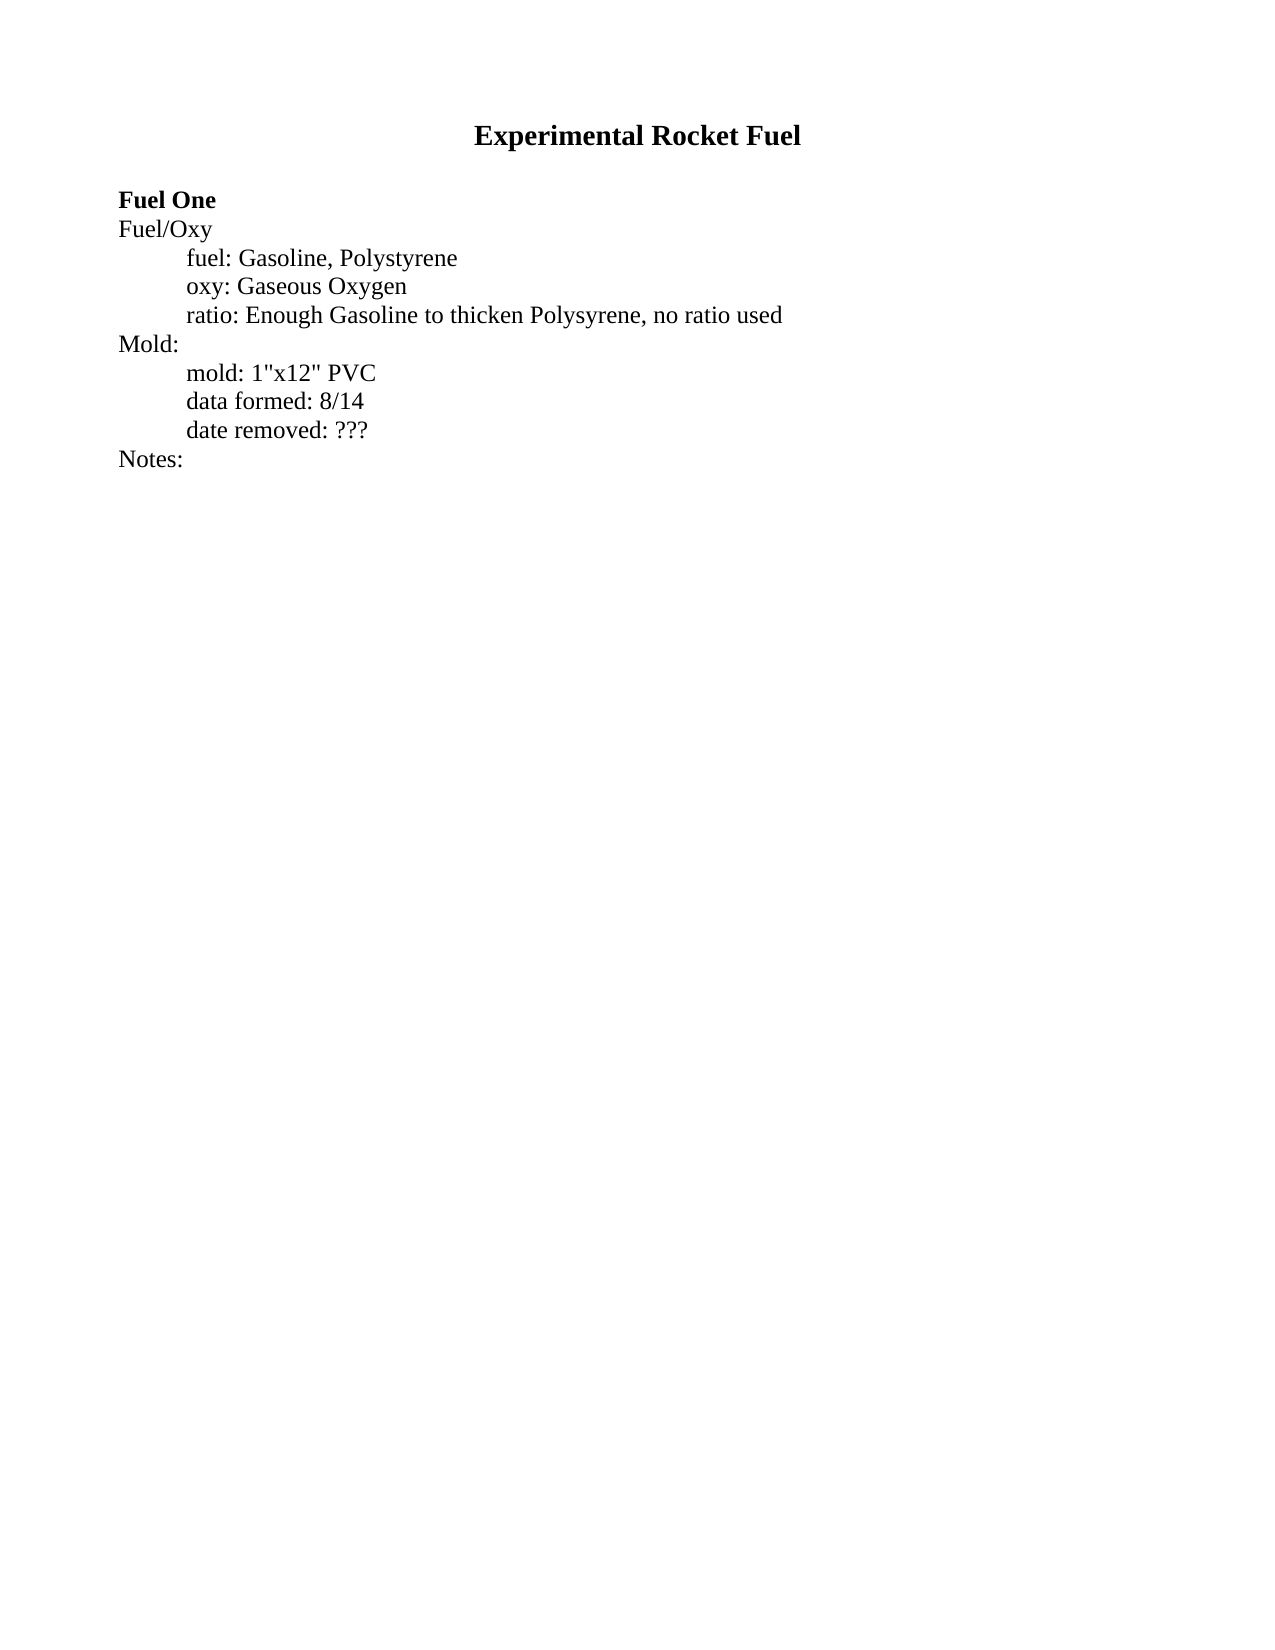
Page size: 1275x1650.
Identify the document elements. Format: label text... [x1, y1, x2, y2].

text Fuel One [118, 185, 1157, 214]
text mold: 1"x12" PVC [118, 358, 1157, 386]
text Fuel/Oxy [118, 214, 1157, 243]
text Experimental Rocket Fuel [118, 118, 1157, 152]
text fuel: Gasoline, Polystyrene [118, 243, 1157, 271]
text oxy: Gaseous Oxygen [118, 271, 1157, 300]
text Notes: [118, 444, 1157, 473]
text data formed: 8/14 [118, 386, 1157, 415]
text Mold: [118, 329, 1157, 358]
text date removed: ??? [118, 415, 1157, 444]
text ratio: Enough Gasoline to thicken Polysyrene, no ratio used [118, 300, 1157, 329]
